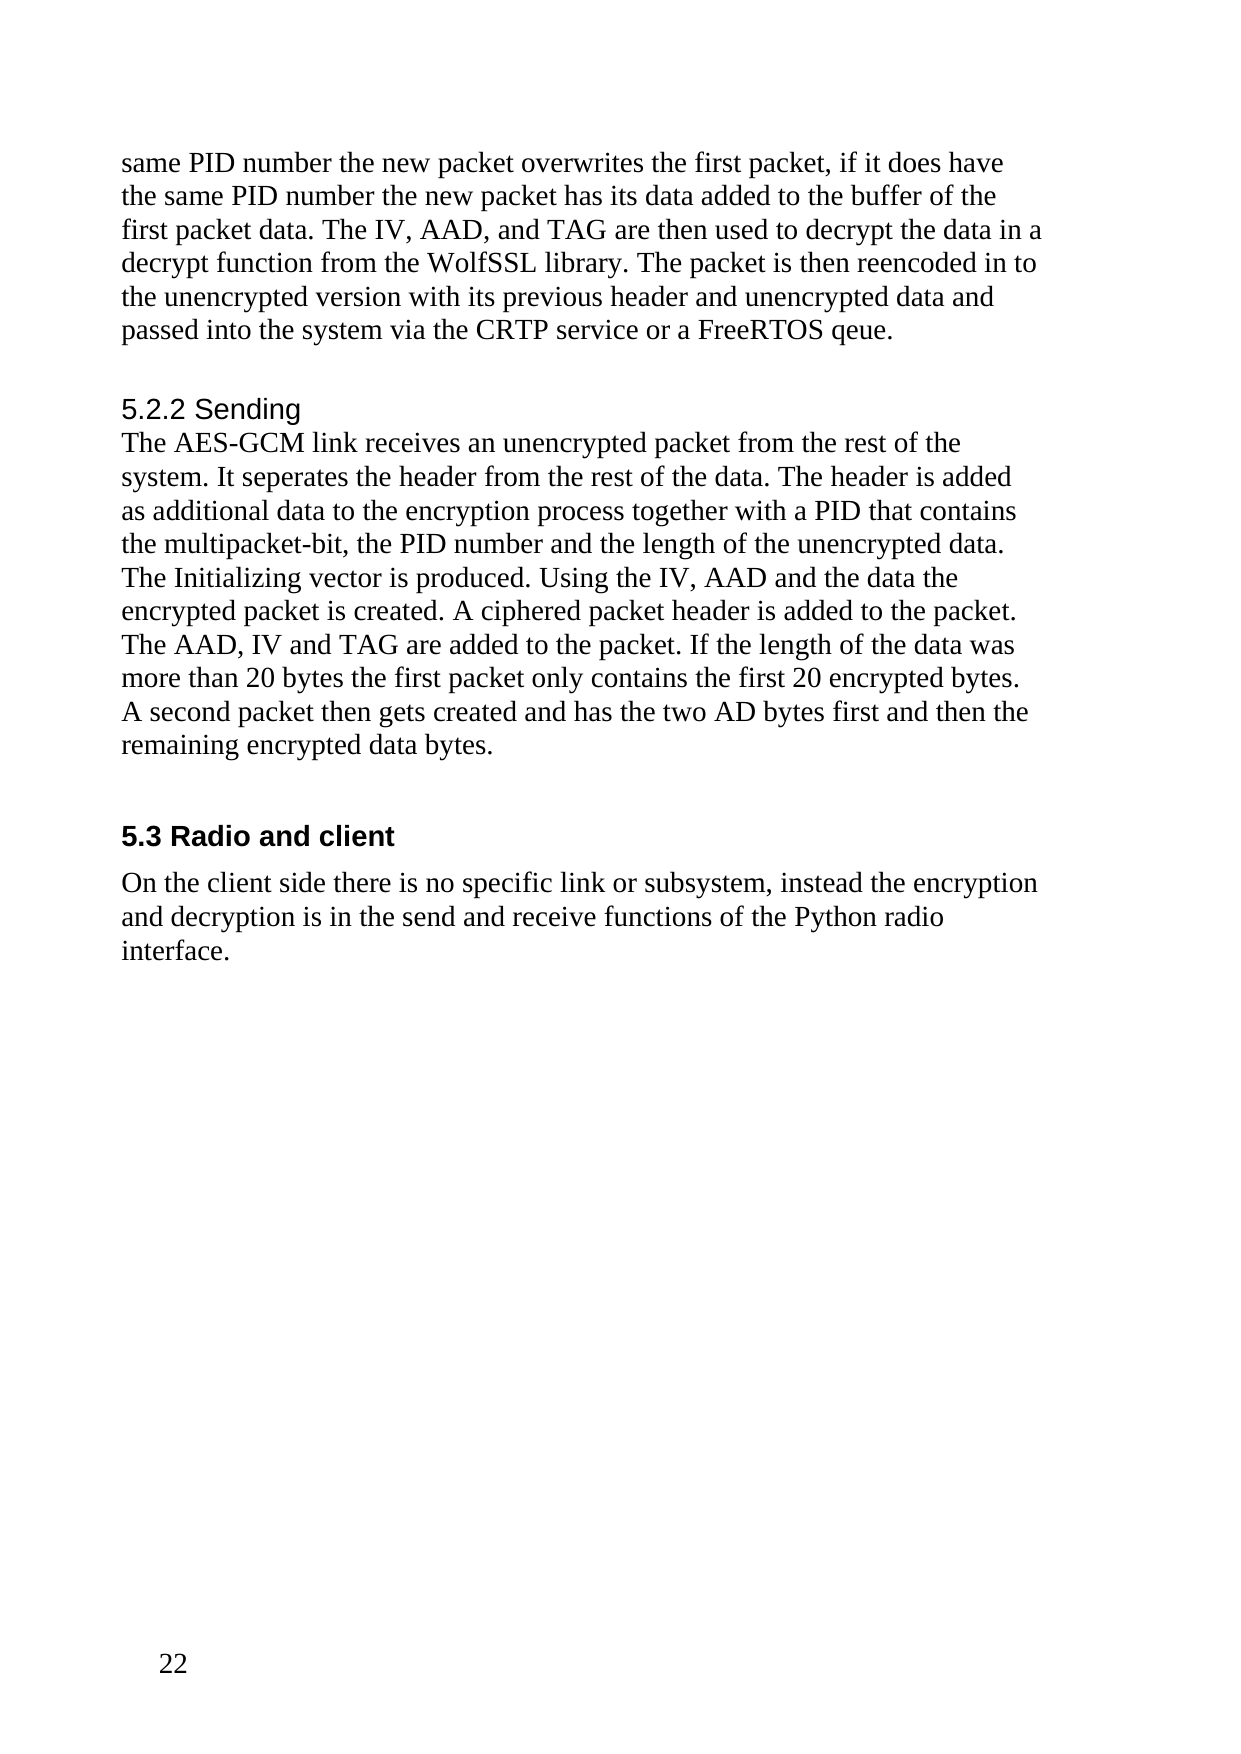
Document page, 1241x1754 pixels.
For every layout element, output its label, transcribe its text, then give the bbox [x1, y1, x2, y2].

text On the client side there is no specific link or subsystem, instead the encryption and decryption is in the send and receive functions of the Python radio interface. [121, 866, 1042, 966]
text same PID number the new packet overwrites the first packet, if it does have the same PID number the new packet has its data added to the buffer of the first packet data. The IV, AAD, and TAG are then used to decrypt the data in a decrypt function from the WolfSSL library. The packet is then reencoded in to the unencrypted version with its previous header and unencrypted data and passed into the system via the CRTP service or a FreeRTOS qeue. [121, 145, 1042, 346]
subtitle Radio and client [121, 819, 1042, 853]
subtitle Sending [121, 392, 1042, 426]
text The AES-GCM link receives an unencrypted packet from the rest of the system. It seperates the header from the rest of the data. The header is added as additional data to the encryption process together with a PID that contains the multipacket-bit, the PID number and the length of the unencrypted data. The Initializing vector is produced. Using the IV, AAD and the data the encrypted packet is created. A ciphered packet header is added to the packet. The AAD, IV and TAG are added to the packet. If the length of the data was more than 20 bytes the first packet only contains the first 20 encrypted bytes. A second packet then gets created and has the two AD bytes first and then the remaining encrypted data bytes. [121, 426, 1042, 761]
